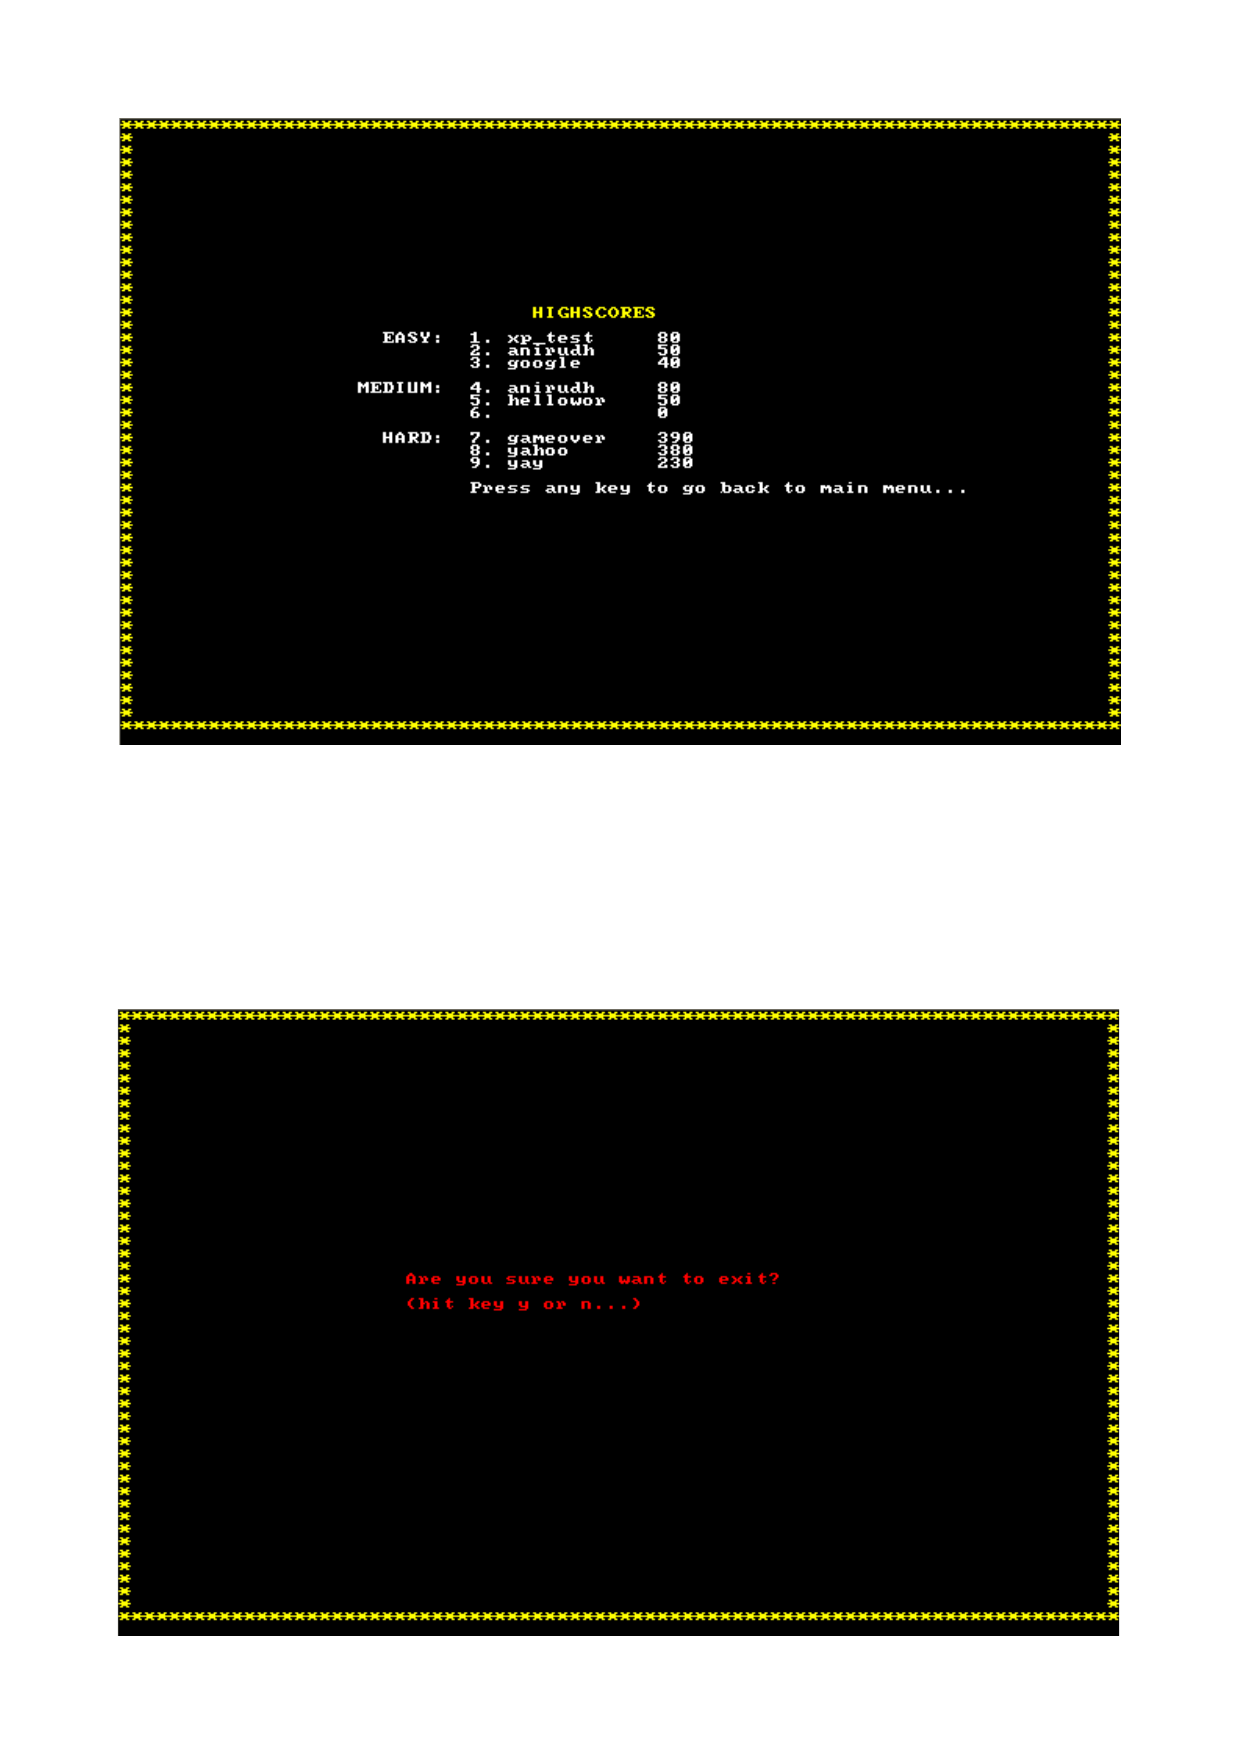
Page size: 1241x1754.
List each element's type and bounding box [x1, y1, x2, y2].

picture [117, 1009, 1120, 1636]
picture [119, 118, 1121, 745]
